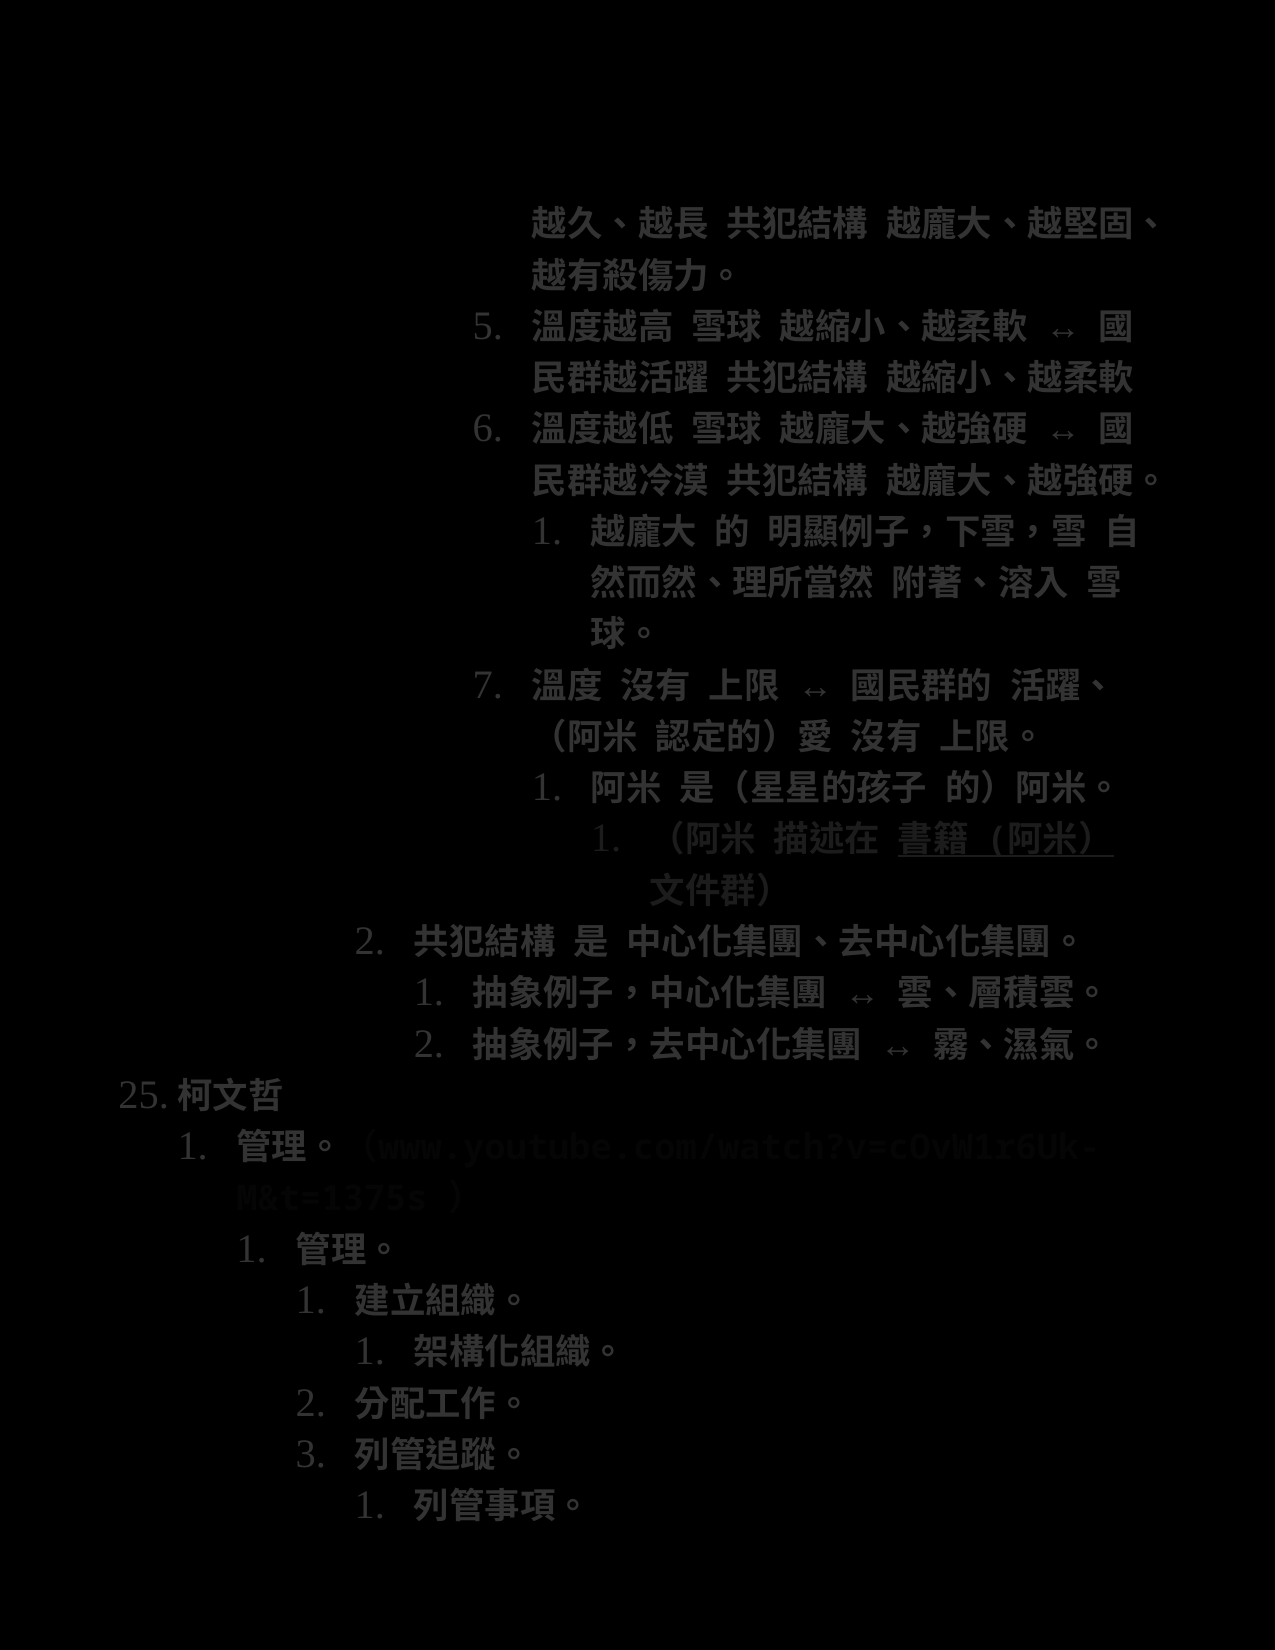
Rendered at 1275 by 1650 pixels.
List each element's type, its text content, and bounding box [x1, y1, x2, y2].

list 建立組織。 [295, 1272, 1157, 1324]
list 越龐大 的 明顯例子，下雪，雪 自然而然、理所當然 附著、溶入 雪球。 [532, 503, 1157, 657]
list 列管追蹤。 [295, 1426, 1157, 1477]
list 抽象例子，中心化集團 ↔ 雲、層積雲。 [413, 965, 1157, 1016]
list 抽象例子，去中心化集團 ↔ 霧、濕氣。 [413, 1016, 1157, 1067]
list 阿米 是（星星的孩子 的）阿米。 [532, 759, 1157, 811]
list 溫度越高 雪球 越縮小、越柔軟 ↔ 國民群越活躍 共犯結構 越縮小、越柔軟 [472, 298, 1157, 401]
list 管理。 [236, 1221, 1157, 1272]
list 共犯結構 是 中心化集團、去中心化集團。 [354, 913, 1157, 965]
list 溫度越低 雪球 越龐大、越強硬 ↔ 國民群越冷漠 共犯結構 越龐大、越強硬。 [472, 401, 1157, 503]
list 分配工作。 [295, 1375, 1157, 1426]
list 滾雪球 越久、越長 雪球 越龐大、越堅固、越有殺傷力 ↔ 提升、昇華 權力 越久、越長 共犯結構 越龐大、越堅固、越有殺傷力。 [472, 196, 1157, 298]
list 架構化組織。 [354, 1324, 1157, 1375]
list 溫度 沒有 上限 ↔ 國民群的 活躍、（阿米 認定的）愛 沒有 上限。 [472, 657, 1157, 759]
list 柯文哲 [118, 1067, 1157, 1118]
list 管理。（www.youtube.com/watch?v=cOvW1r6Uk-M&t=1375s ） [177, 1118, 1157, 1221]
list （阿米 描述在 書籍 (阿米） 文件群） [591, 811, 1157, 913]
list 列管事項。 [354, 1477, 1157, 1529]
